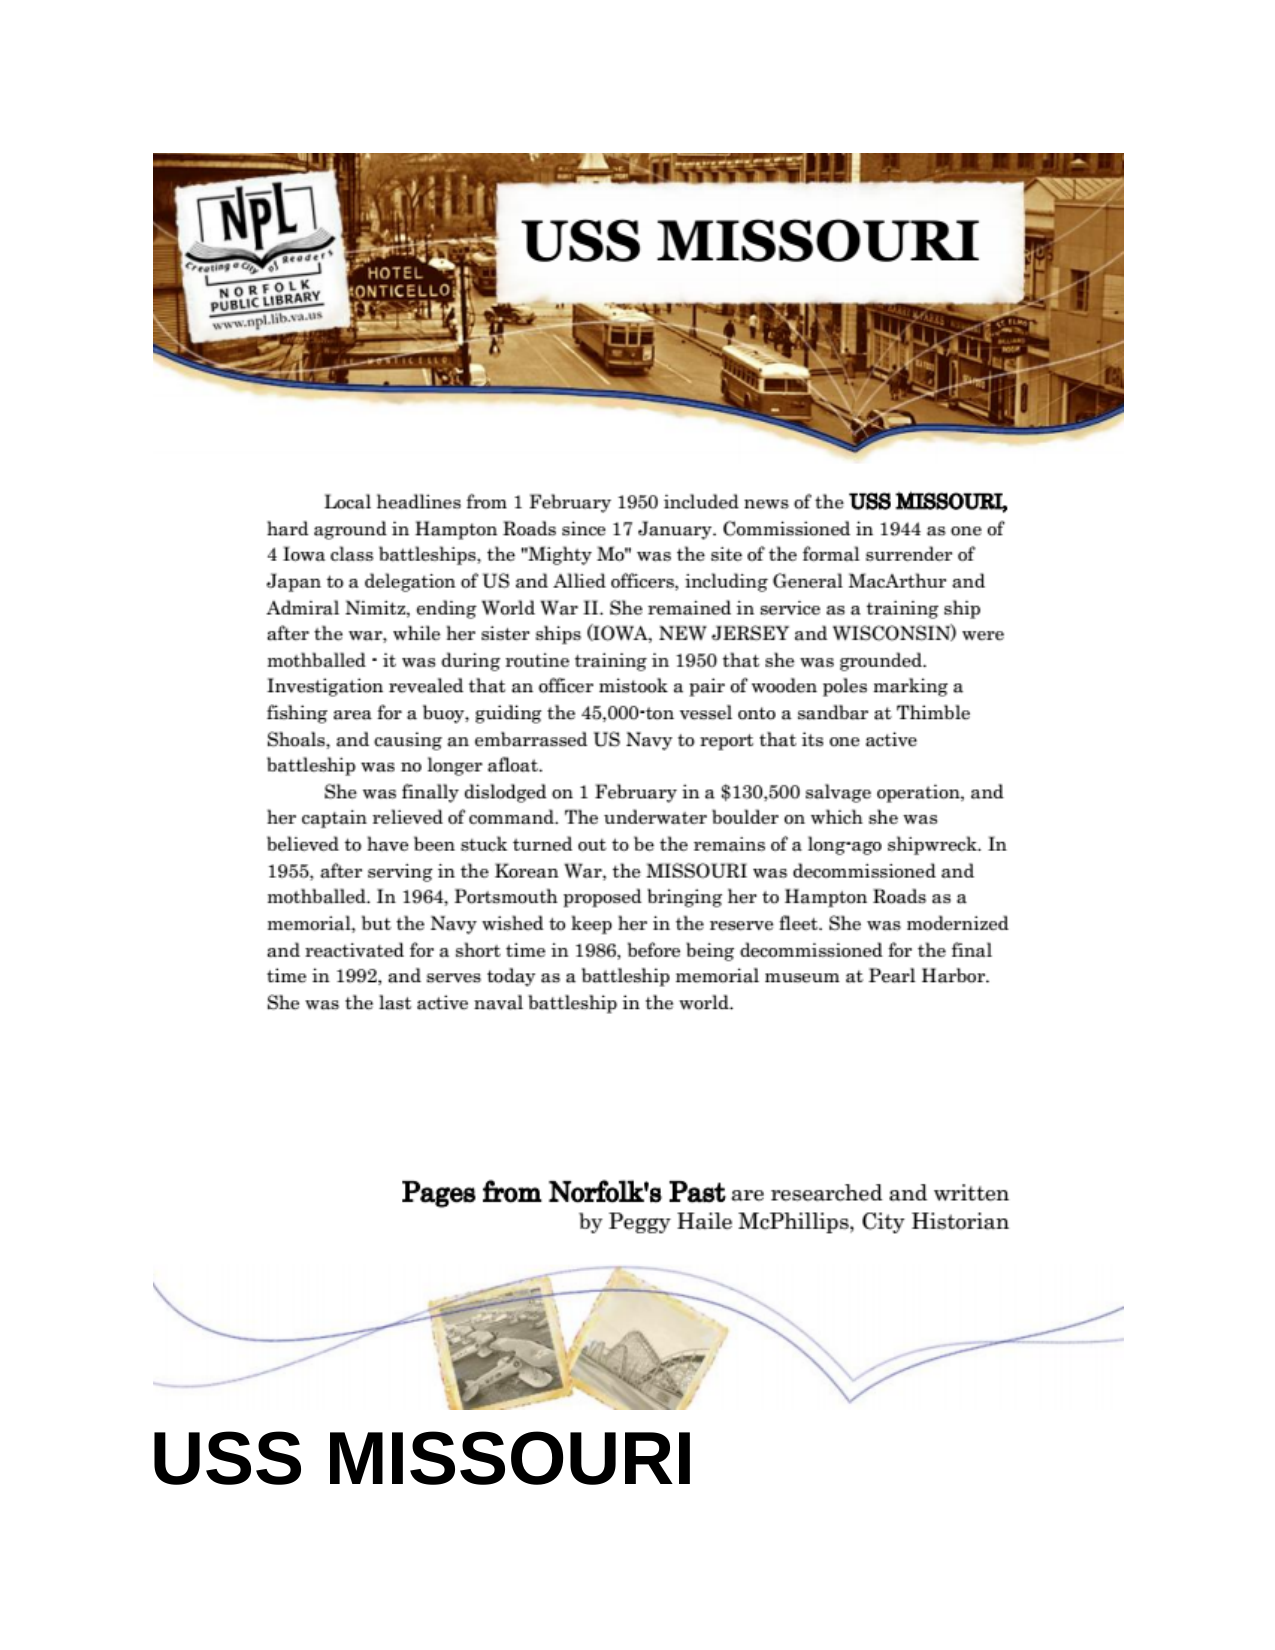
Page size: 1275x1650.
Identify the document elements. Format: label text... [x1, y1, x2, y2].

picture [153, 153, 1124, 1410]
text USS MISSOURI [150, 1416, 1125, 1500]
